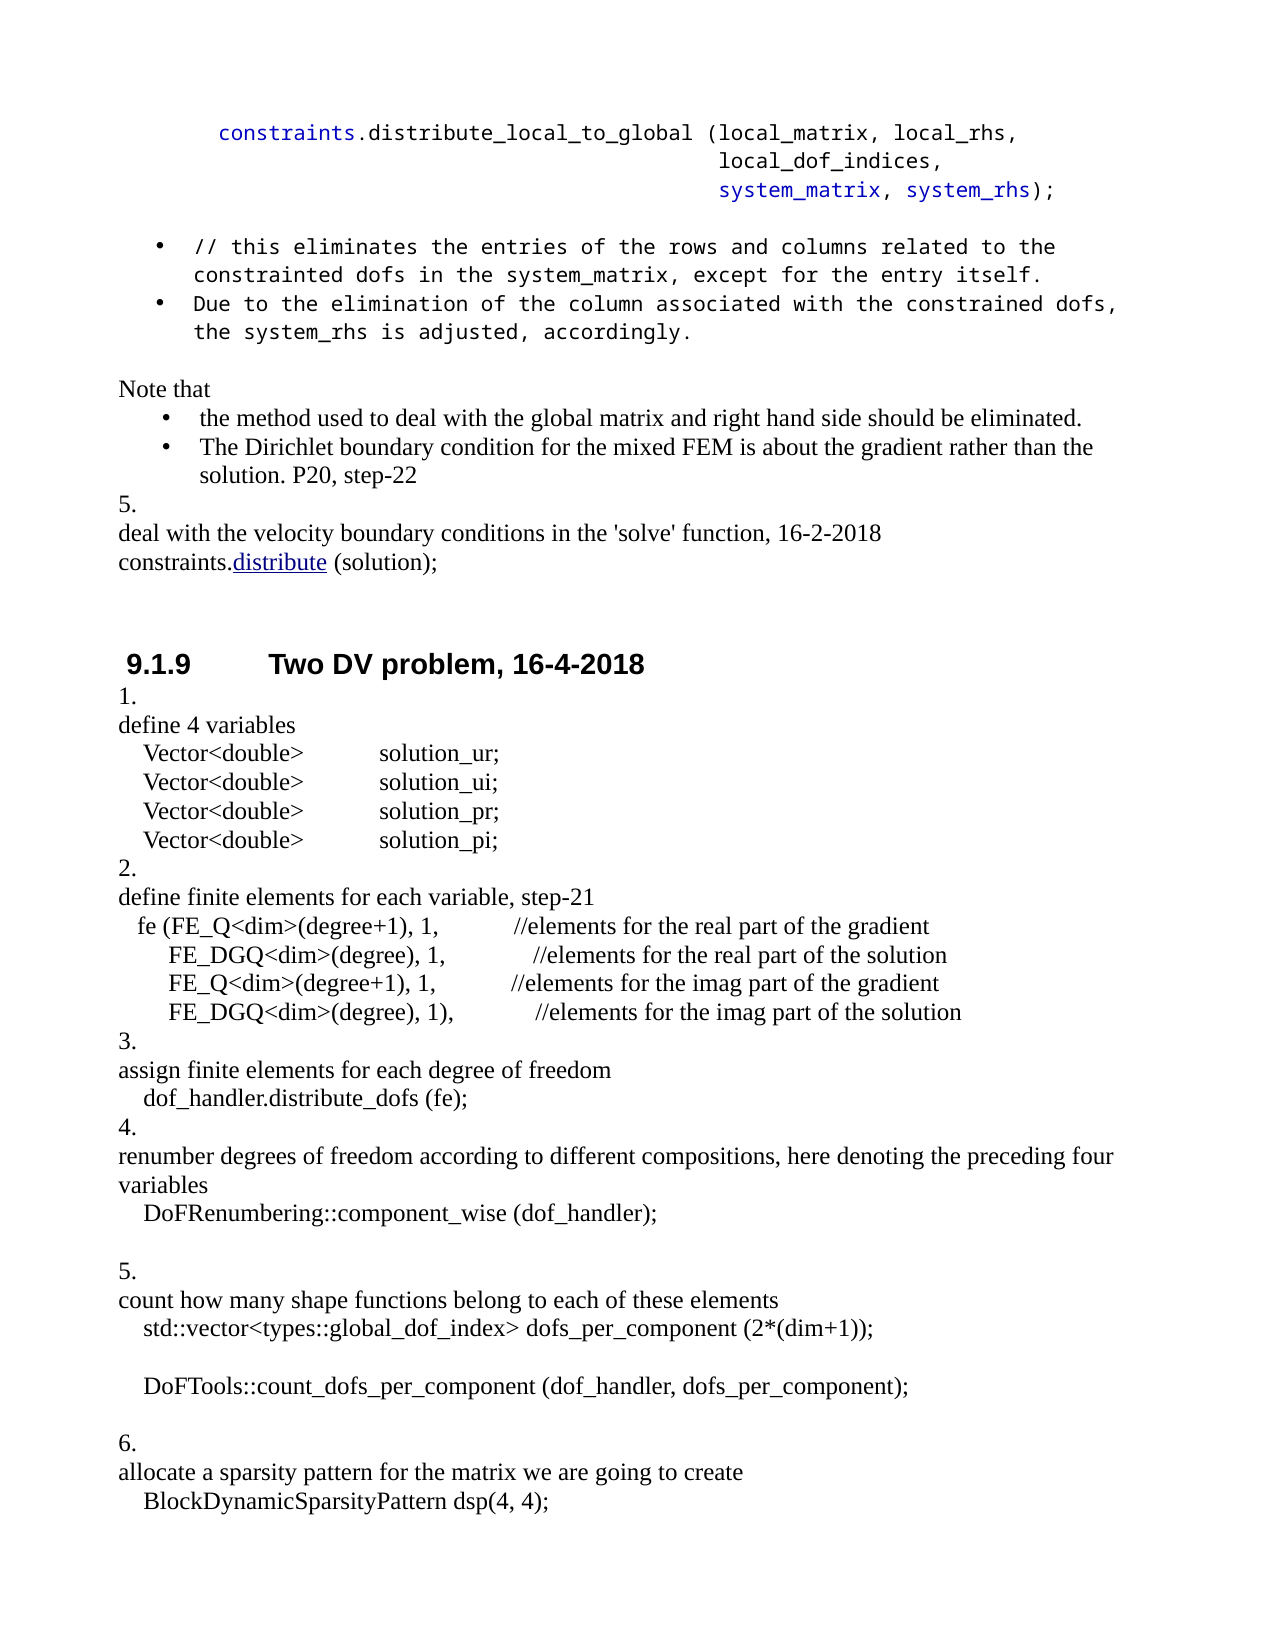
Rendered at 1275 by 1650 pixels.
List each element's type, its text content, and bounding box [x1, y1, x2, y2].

text system_matrix, system_rhs); [118, 175, 1157, 203]
text renumber degrees of freedom according to different compositions, here denoting the preceding four variables [118, 1141, 1157, 1198]
text Vector<double> solution_ur; [118, 738, 1157, 767]
text FE_DGQ<dim>(degree), 1, //elements for the real part of the solution [118, 940, 1157, 968]
text std::vector<types::global_dof_index> dofs_per_component (2*(dim+1)); [118, 1313, 1157, 1342]
text Vector<double> solution_ui; [118, 767, 1157, 796]
text local_dof_indices, [118, 147, 1157, 175]
text 3. [118, 1026, 1157, 1055]
text 5. [118, 489, 1157, 518]
text Vector<double> solution_pr; [118, 796, 1157, 825]
text 1. [118, 681, 1157, 710]
text constraints.distribute (solution); [118, 547, 1157, 575]
list the method used to deal with the global matrix and right hand side should be eliminated. [162, 403, 1157, 432]
text fe (FE_Q<dim>(degree+1), 1, //elements for the real part of the gradient [118, 911, 1157, 940]
text DoFTools::count_dofs_per_component (dof_handler, dofs_per_component); [118, 1371, 1157, 1400]
text 2. [118, 853, 1157, 882]
subtitle Two DV problem, 16-4-2018 [118, 647, 1157, 681]
text dof_handler.distribute_dofs (fe); [118, 1083, 1157, 1112]
text define finite elements for each variable, step-21 [118, 882, 1157, 911]
text Vector<double> solution_pi; [118, 825, 1157, 853]
text deal with the velocity boundary conditions in the 'solve' function, 16-2-2018 [118, 518, 1157, 547]
text FE_Q<dim>(degree+1), 1, //elements for the imag part of the gradient [118, 968, 1157, 997]
text FE_DGQ<dim>(degree), 1), //elements for the imag part of the solution [118, 997, 1157, 1026]
text assign finite elements for each degree of freedom [118, 1055, 1157, 1083]
text constraints.distribute_local_to_global (local_matrix, local_rhs, [118, 118, 1157, 147]
list // this eliminates the entries of the rows and columns related to the constrainted dofs in the system_matrix, except for the entry itself. [156, 232, 1157, 289]
text 4. [118, 1112, 1157, 1141]
text define 4 variables [118, 710, 1157, 738]
text 5. [118, 1256, 1157, 1285]
text DoFRenumbering::component_wise (dof_handler); [118, 1198, 1157, 1227]
text Note that [118, 374, 1157, 403]
text allocate a sparsity pattern for the matrix we are going to create [118, 1457, 1157, 1486]
text 6. [118, 1428, 1157, 1457]
text count how many shape functions belong to each of these elements [118, 1285, 1157, 1313]
list The Dirichlet boundary condition for the mixed FEM is about the gradient rather than the solution. P20, step-22 [162, 432, 1157, 489]
list Due to the elimination of the column associated with the constrained dofs, the system_rhs is adjusted, accordingly. [156, 289, 1157, 346]
text BlockDynamicSparsityPattern dsp(4, 4); [118, 1486, 1157, 1515]
